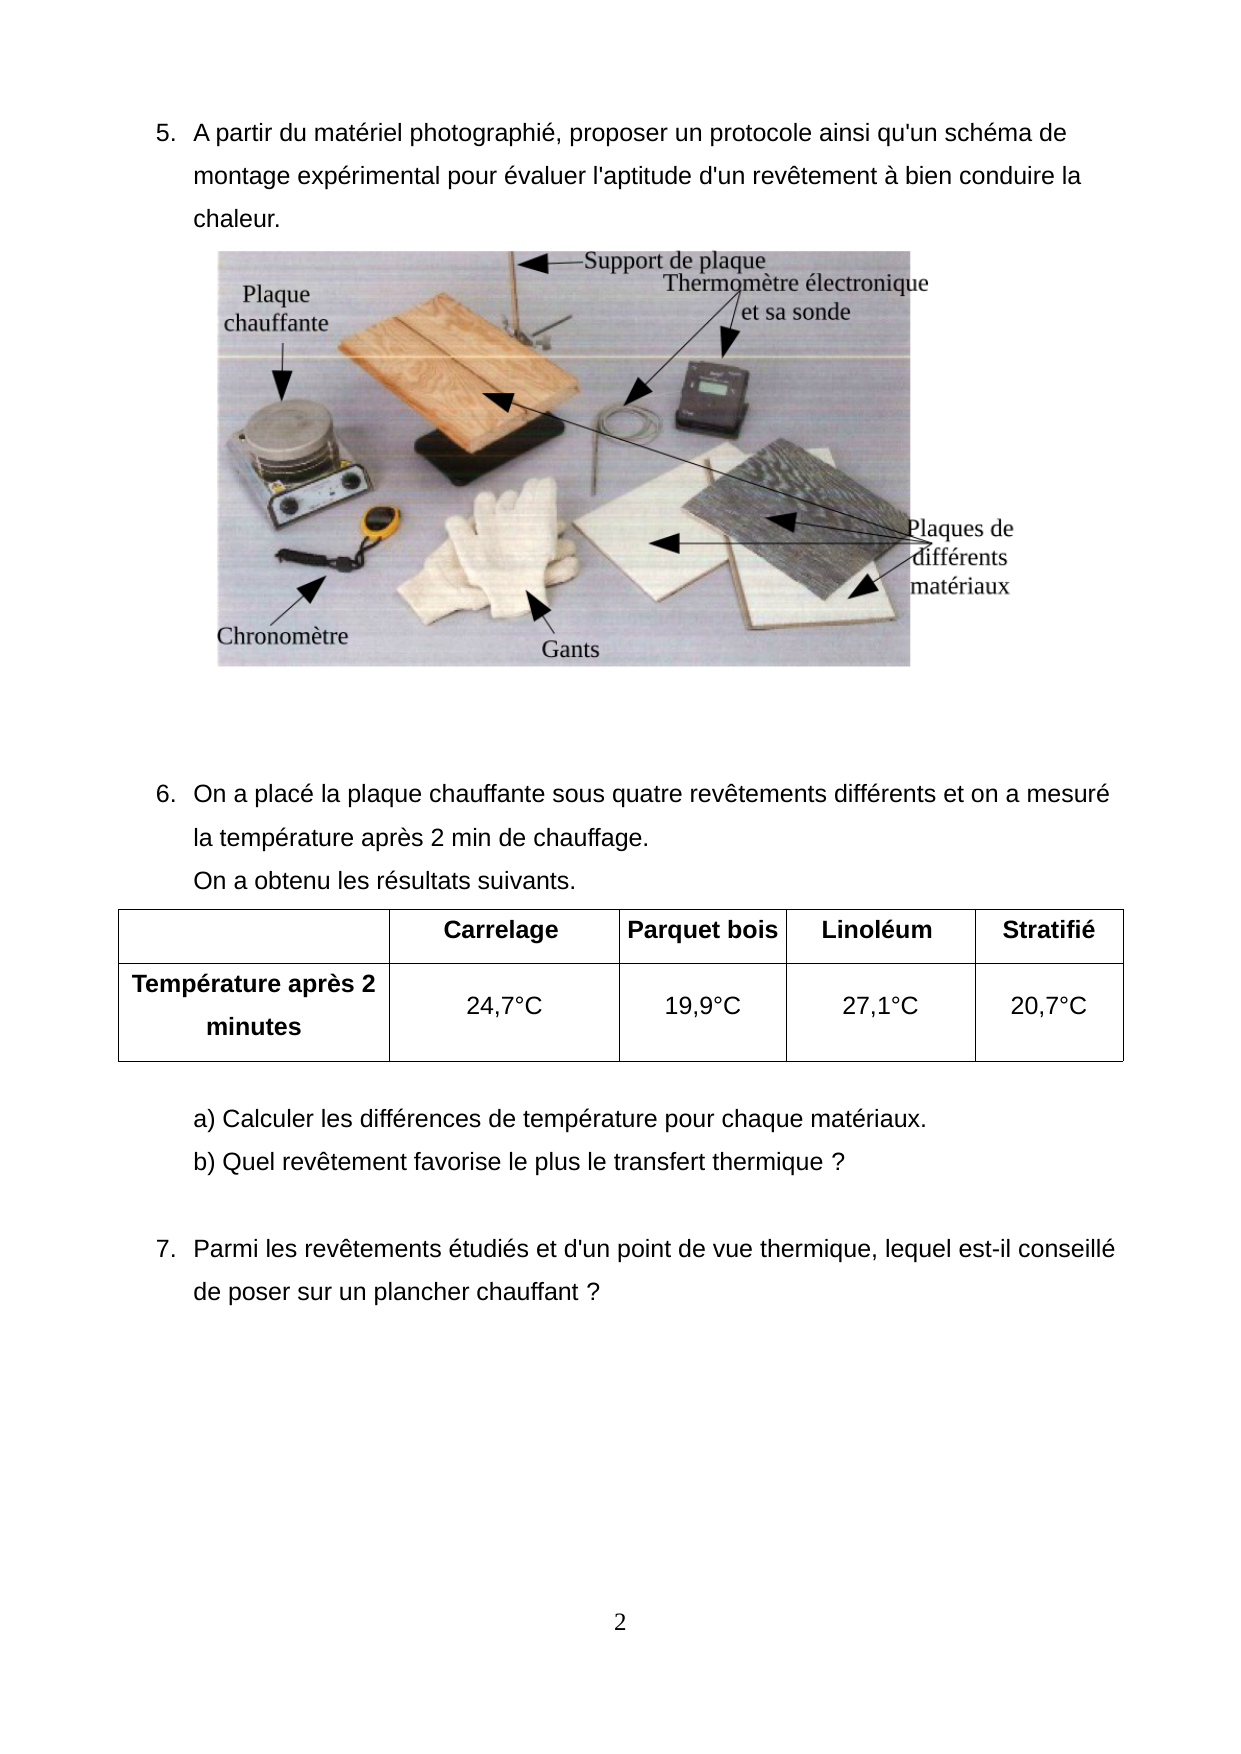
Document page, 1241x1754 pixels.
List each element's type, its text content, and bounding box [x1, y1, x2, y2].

table_cell 27,1°C [787, 964, 975, 1061]
table_cell Température après 2 minutes [119, 964, 389, 1061]
list On a placé la plaque chauffante sous quatre revêtements différents et on a mesuré la température après 2 min de chauffage. [156, 779, 1122, 851]
list A partir du matériel photographié, proposer un protocole ainsi qu'un schéma de montage expérimental pour évaluer l'aptitude d'un revêtement à bien conduire la chaleur. [156, 118, 1122, 233]
table_header Parquet bois [620, 910, 786, 963]
list On a obtenu les résultats suivants. [156, 866, 1122, 894]
list b) Quel revêtement favorise le plus le transfert thermique ? [156, 1147, 1122, 1176]
table_header Linoléum [787, 910, 975, 963]
table_cell 19,9°C [620, 964, 786, 1061]
table_header Carrelage [390, 910, 619, 963]
picture [214, 247, 1026, 679]
table_cell 24,7°C [390, 964, 619, 1061]
table_header [119, 910, 389, 963]
list a) Calculer les différences de température pour chaque matériaux. [156, 1104, 1122, 1133]
list Parmi les revêtements étudiés et d'un point de vue thermique, lequel est-il conseillé de poser sur un plancher chauffant ? [156, 1234, 1122, 1306]
table_cell 20,7°C [976, 964, 1123, 1061]
table_header Stratifié [976, 910, 1123, 963]
